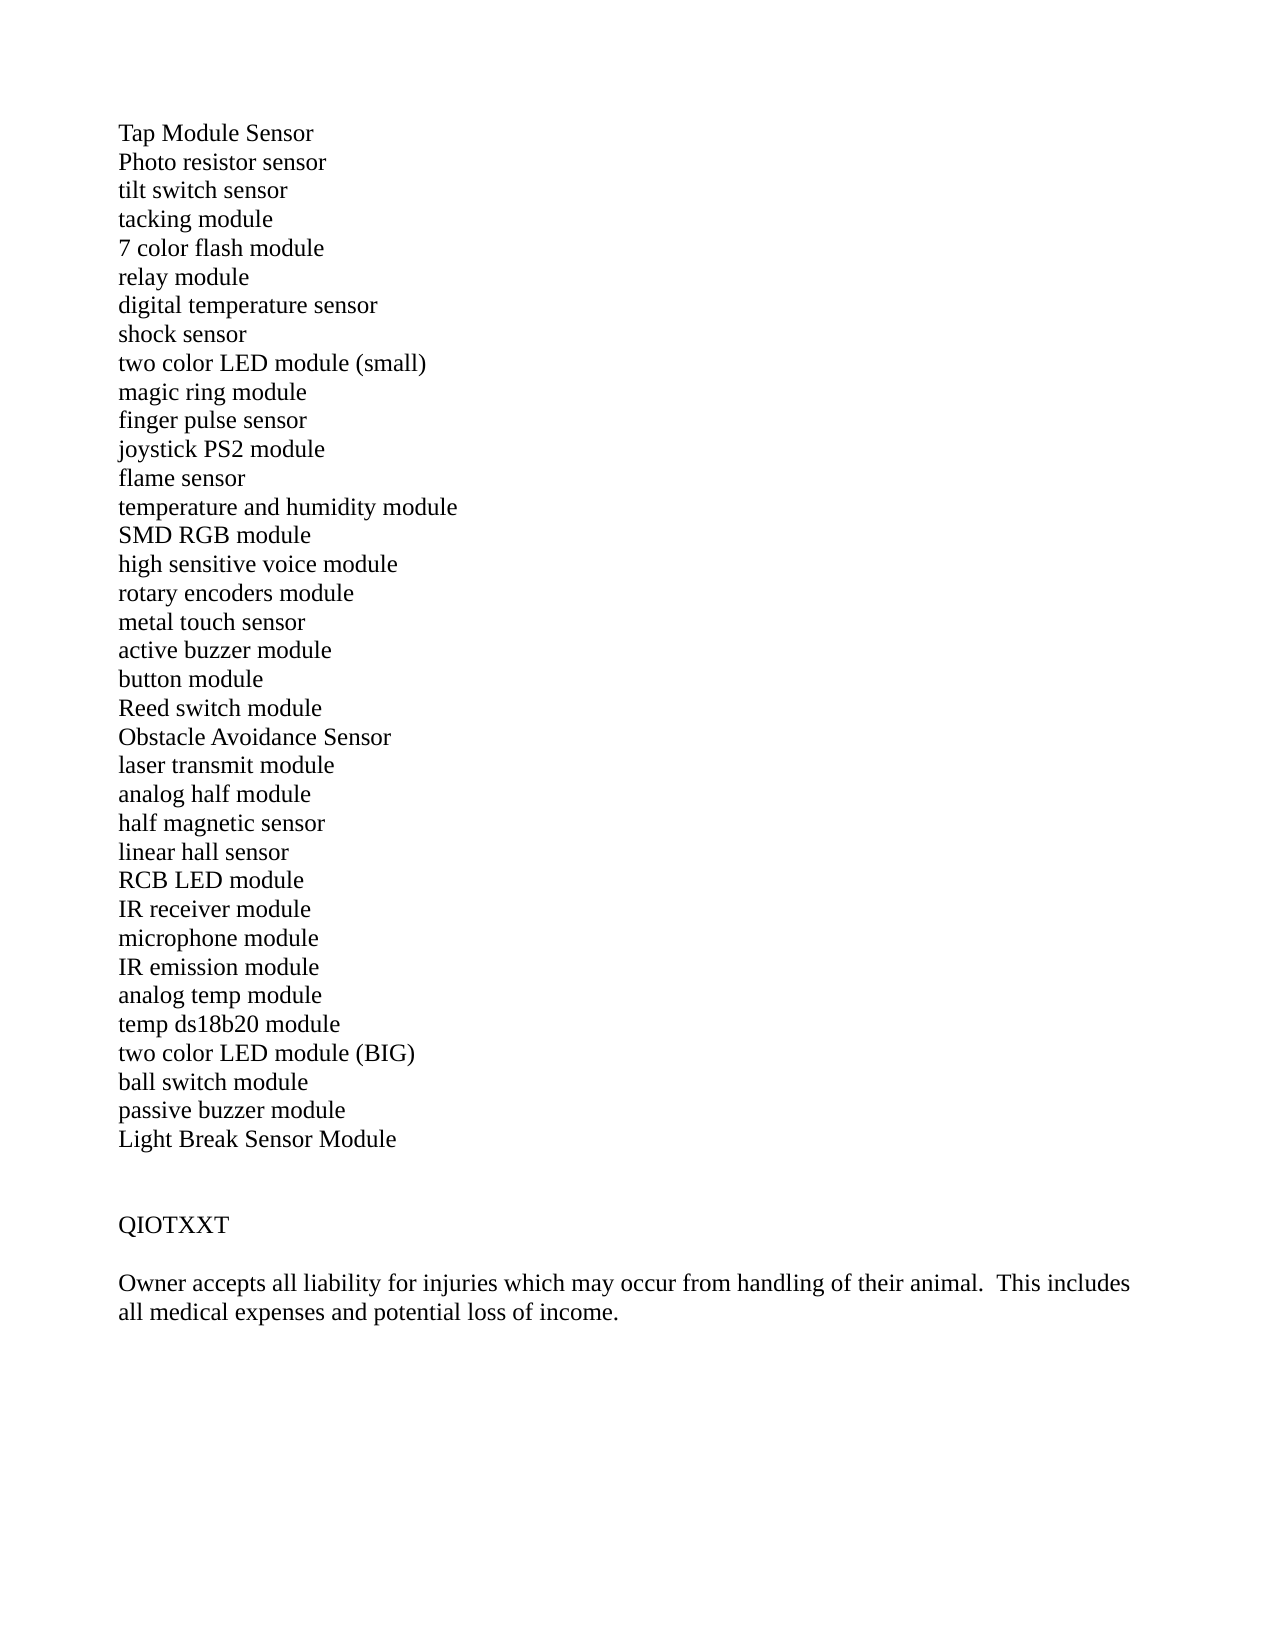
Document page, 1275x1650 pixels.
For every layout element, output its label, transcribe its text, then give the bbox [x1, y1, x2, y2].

text button module [118, 664, 1157, 693]
text high sensitive voice module [118, 549, 1157, 578]
text joystick PS2 module [118, 434, 1157, 463]
text temp ds18b20 module [118, 1009, 1157, 1038]
text finger pulse sensor [118, 406, 1157, 434]
text linear hall sensor [118, 837, 1157, 866]
text magic ring module [118, 377, 1157, 406]
text passive buzzer module [118, 1096, 1157, 1124]
text flame sensor [118, 463, 1157, 492]
text QIOTXXT [118, 1211, 1157, 1239]
text digital temperature sensor [118, 291, 1157, 319]
text two color LED module (BIG) [118, 1038, 1157, 1067]
text relay module [118, 262, 1157, 291]
text Light Break Sensor Module [118, 1124, 1157, 1153]
text analog temp module [118, 981, 1157, 1009]
text RCB LED module [118, 866, 1157, 894]
text 7 color flash module [118, 233, 1157, 262]
text shock sensor [118, 319, 1157, 348]
text analog half module [118, 779, 1157, 808]
text IR receiver module [118, 894, 1157, 923]
text Obstacle Avoidance Sensor [118, 722, 1157, 751]
text tacking module [118, 204, 1157, 233]
text half magnetic sensor [118, 808, 1157, 837]
text laser transmit module [118, 751, 1157, 779]
text active buzzer module [118, 636, 1157, 664]
text Reed switch module [118, 693, 1157, 722]
text Photo resistor sensor [118, 147, 1157, 176]
text ball switch module [118, 1067, 1157, 1096]
text rotary encoders module [118, 578, 1157, 607]
text two color LED module (small) [118, 348, 1157, 377]
text Tap Module Sensor [118, 118, 1157, 147]
text Owner accepts all liability for injuries which may occur from handling of their animal. This includes all medical expenses and potential loss of income. [118, 1268, 1157, 1326]
text microphone module [118, 923, 1157, 952]
text IR emission module [118, 952, 1157, 981]
text metal touch sensor [118, 607, 1157, 636]
text temperature and humidity module [118, 492, 1157, 521]
text SMD RGB module [118, 521, 1157, 549]
text tilt switch sensor [118, 176, 1157, 204]
